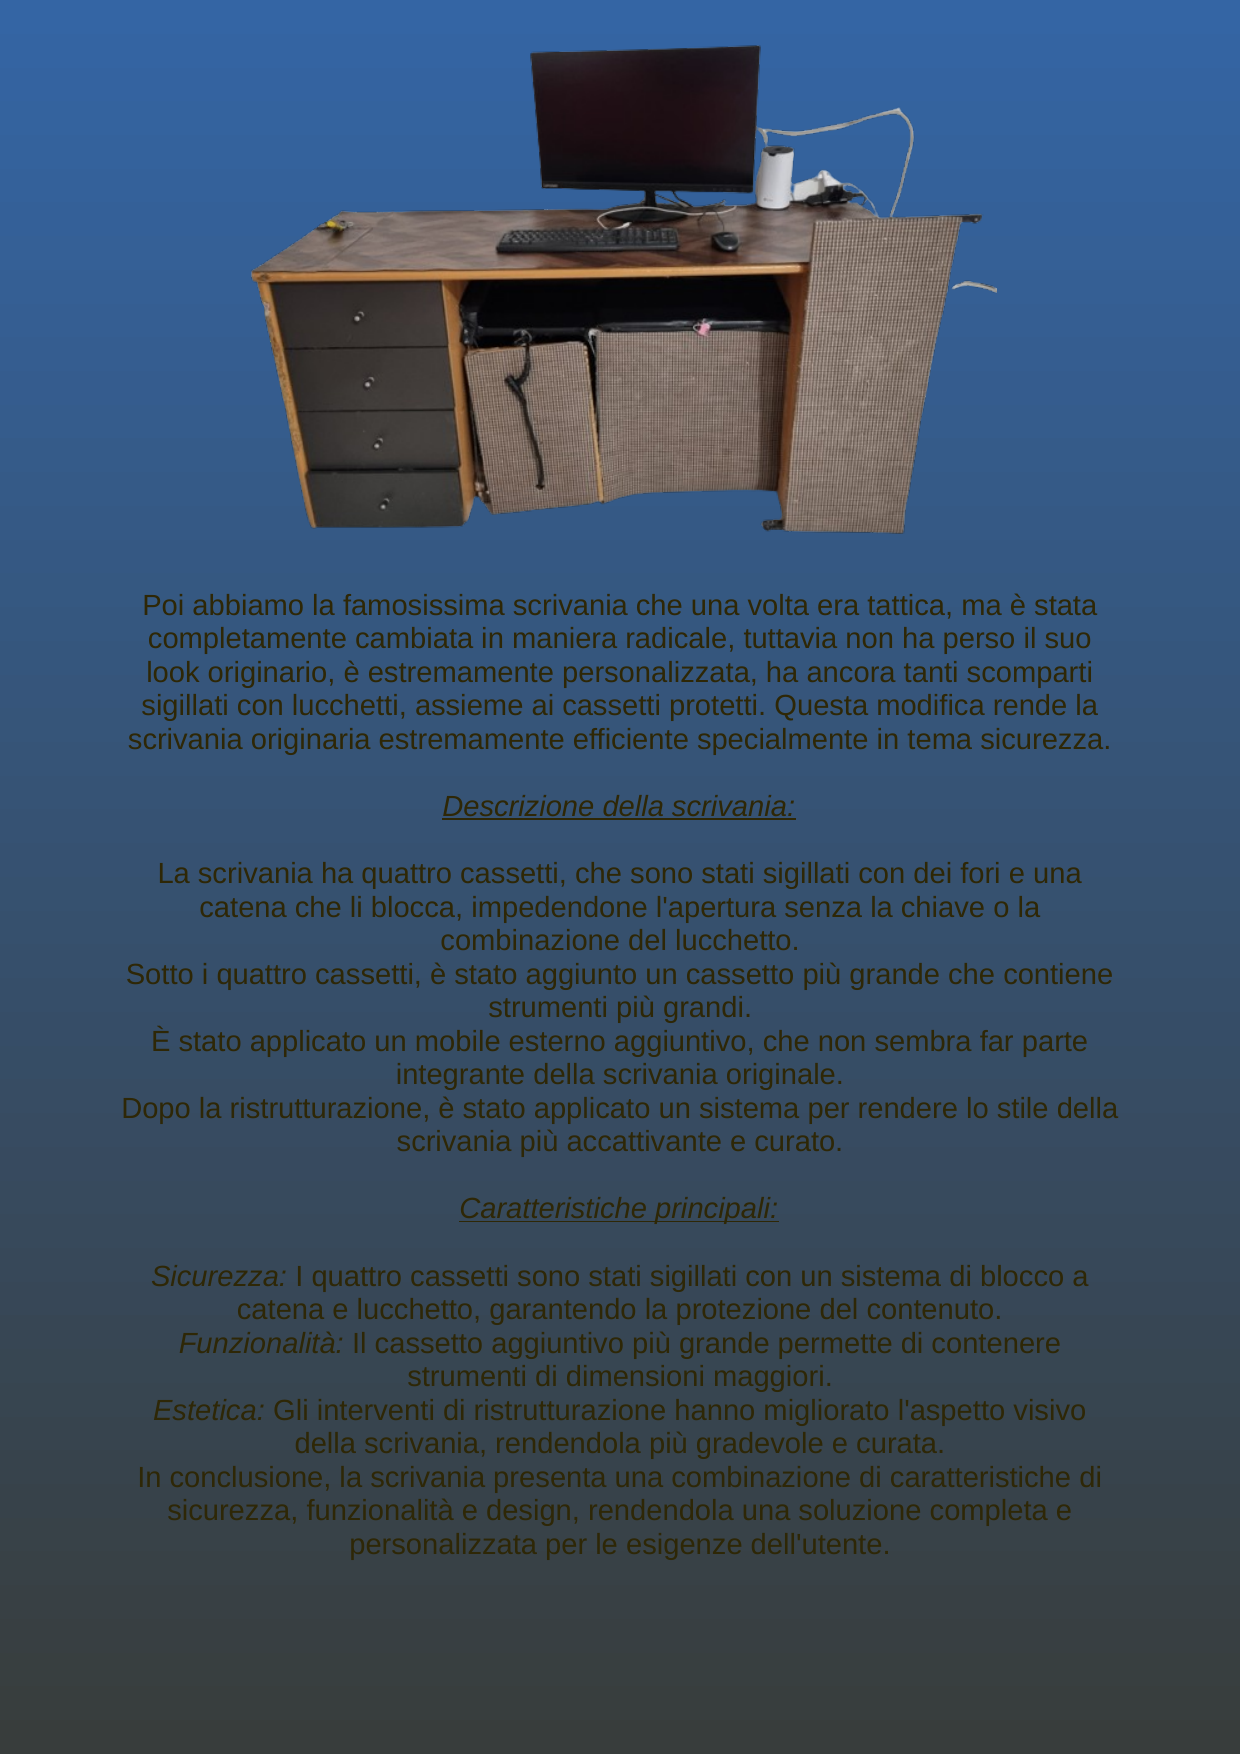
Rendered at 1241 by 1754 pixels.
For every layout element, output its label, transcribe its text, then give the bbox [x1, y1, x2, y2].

text Sotto i quattro cassetti, è stato aggiunto un cassetto più grande che contiene strumenti più grandi. [118, 957, 1122, 1024]
text Dopo la ristrutturazione, è stato applicato un sistema per rendere lo stile della scrivania più accattivante e curato. [118, 1091, 1122, 1158]
text Sicurezza: I quattro cassetti sono stati sigillati con un sistema di blocco a catena e lucchetto, garantendo la protezione del contenuto. [118, 1258, 1122, 1326]
text La scrivania ha quattro cassetti, che sono stati sigillati con dei fori e una catena che li blocca, impedendone l'apertura senza la chiave o la combinazione del lucchetto. [118, 856, 1122, 957]
text Caratteristiche principali: [118, 1191, 1122, 1225]
text Funzionalità: Il cassetto aggiuntivo più grande permette di contenere strumenti di dimensioni maggiori. [118, 1326, 1122, 1393]
text Poi abbiamo la famosissima scrivania che una volta era tattica, ma è stata completamente cambiata in maniera radicale, tuttavia non ha perso il suo look originario, è estremamente personalizzata, ha ancora tanti scomparti sigillati con lucchetti, assieme ai cassetti protetti. Questa modifica rende la scrivania originaria estremamente efficiente specialmente in tema sicurezza. [118, 588, 1122, 755]
text In conclusione, la scrivania presenta una combinazione di caratteristiche di sicurezza, funzionalità e design, rendendola una soluzione completa e personalizzata per le esigenze dell'utente. [118, 1460, 1122, 1560]
text Estetica: Gli interventi di ristrutturazione hanno migliorato l'aspetto visivo della scrivania, rendendola più gradevole e curata. [118, 1393, 1122, 1460]
picture [243, 32, 997, 550]
text È stato applicato un mobile esterno aggiuntivo, che non sembra far parte integrante della scrivania originale. [118, 1024, 1122, 1091]
text Descrizione della scrivania: [118, 789, 1122, 822]
